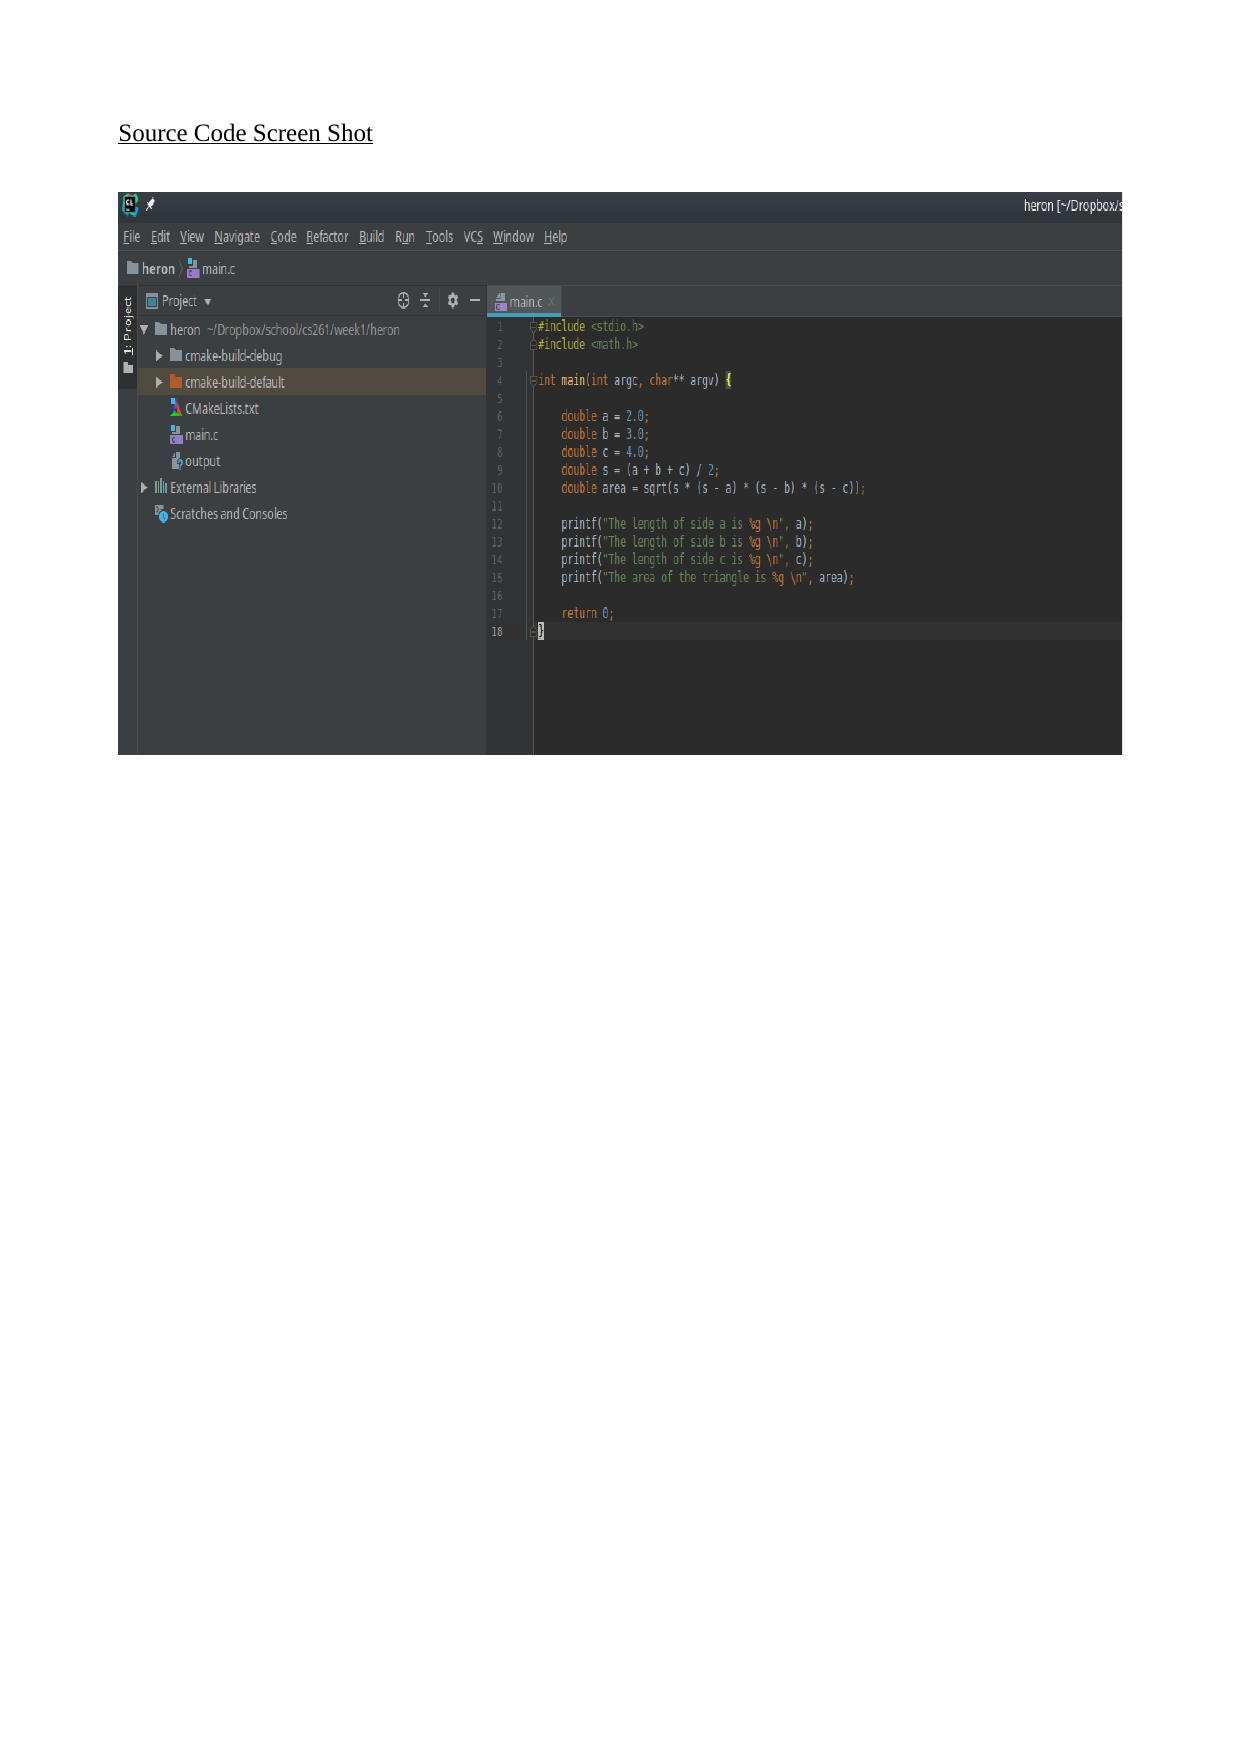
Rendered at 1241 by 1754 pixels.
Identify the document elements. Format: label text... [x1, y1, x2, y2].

picture [118, 192, 1123, 755]
text Source Code Screen Shot [118, 118, 1122, 147]
